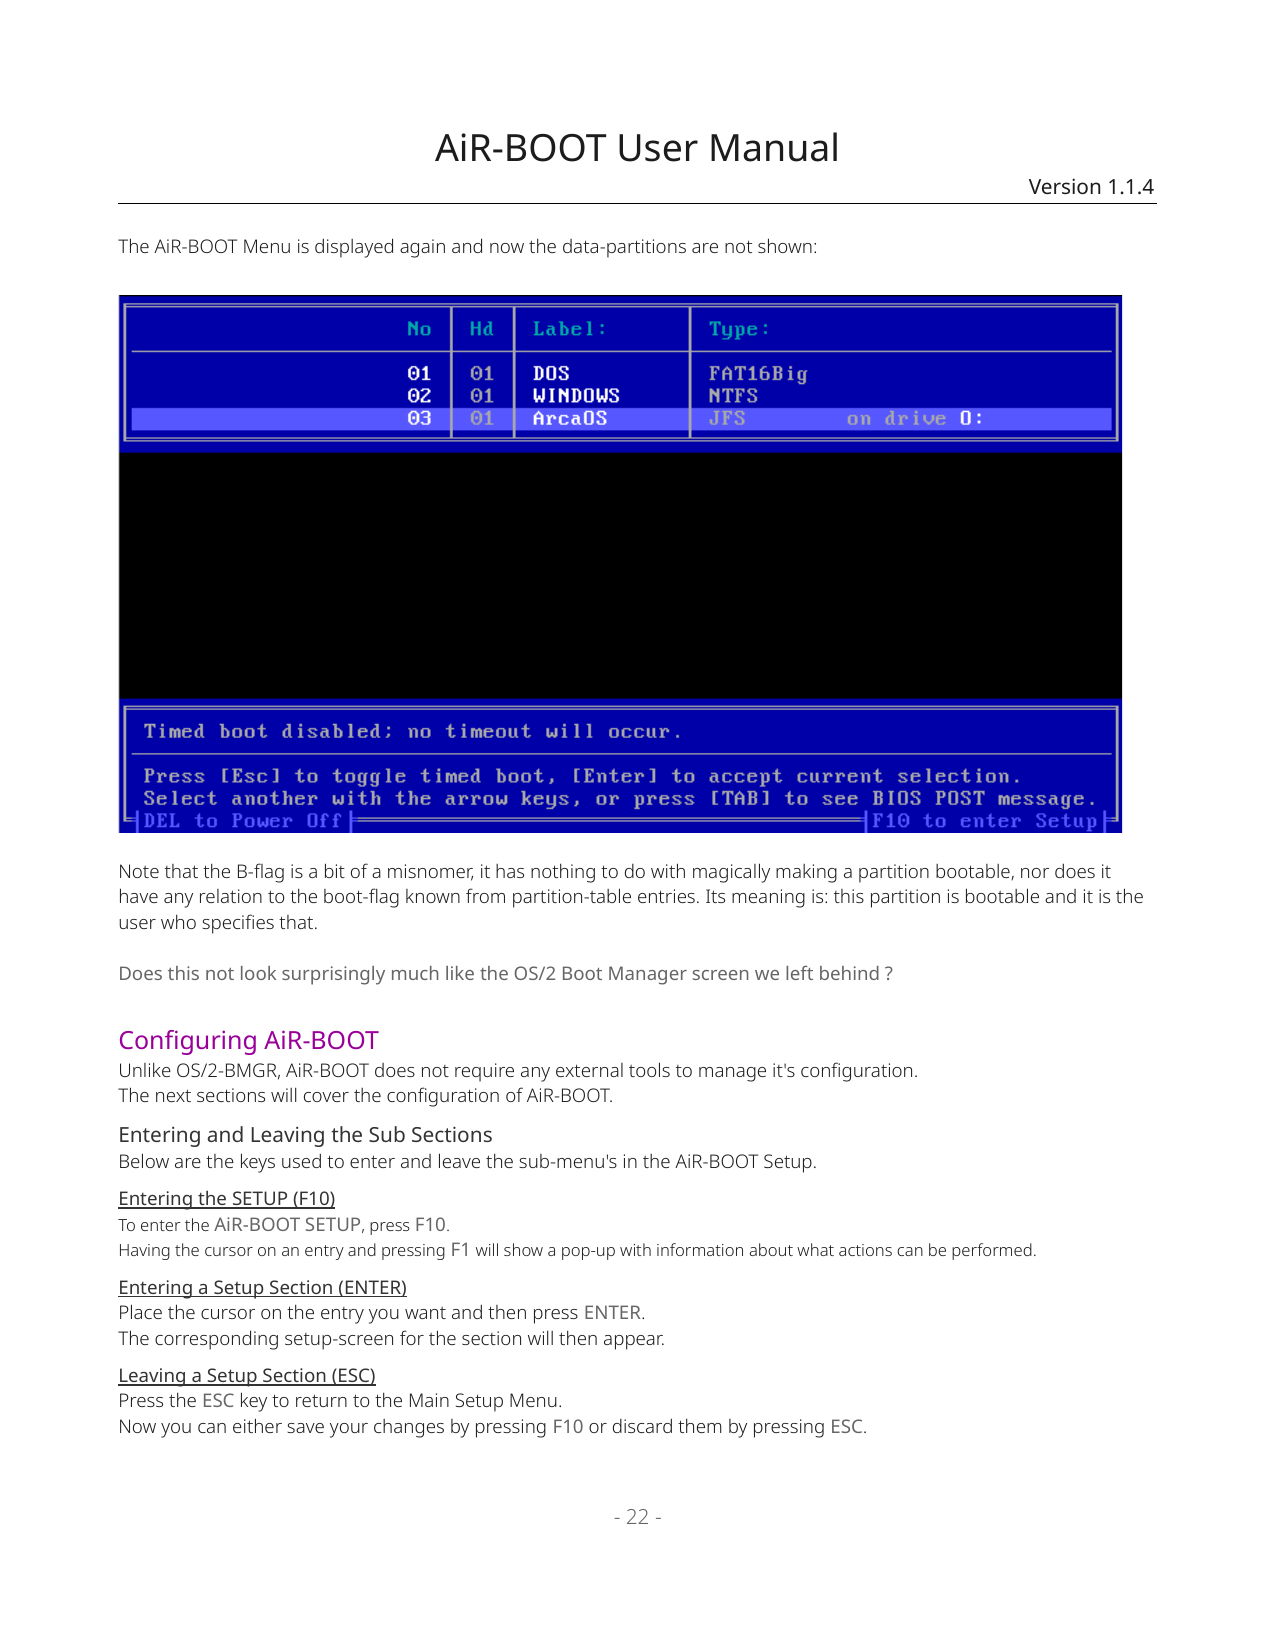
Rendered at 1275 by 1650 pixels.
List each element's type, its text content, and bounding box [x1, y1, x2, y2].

text Unlike OS/2-BMGR, AiR-BOOT does not require any external tools to manage it's configuration. The next sections will cover the configuration of AiR-BOOT. [118, 1057, 1157, 1108]
picture [118, 295, 1123, 833]
text Leaving a Setup Section (ESC) [118, 1362, 1157, 1388]
text Press the ESC key to return to the Main Setup Menu. Now you can either save your changes by pressing F10 or discard them by pressing ESC. [118, 1388, 1157, 1439]
text Entering the SETUP (F10) [118, 1186, 1157, 1211]
text Note that the B-flag is a bit of a misnomer, it has nothing to do with magically making a partition bootable, nor does it have any relation to the boot-flag known from partition-table entries. Its meaning is: this partition is bootable and it is the user who specifies that. Does this not look surprisingly much like the OS/2 Boot Manager screen we left behind ? [118, 270, 1157, 1011]
text Below are the keys used to enter and leave the sub-menu's in the AiR-BOOT Setup. [118, 1148, 1157, 1174]
subtitle Entering and Leaving the Sub Sections [118, 1120, 1157, 1148]
text Place the cursor on the entry you want and then press ENTER. The corresponding setup-screen for the section will then appear. [118, 1299, 1157, 1351]
text To enter the AiR-BOOT SETUP, press F10. Having the cursor on an entry and pressing F1 will show a pop-up with information about what actions can be performed. [118, 1211, 1157, 1262]
text Entering a Setup Section (ENTER) [118, 1274, 1157, 1299]
subtitle Configuring AiR-BOOT [118, 1023, 1157, 1057]
text The AiR-BOOT Menu is displayed again and now the data-partitions are not shown: [118, 233, 1157, 258]
